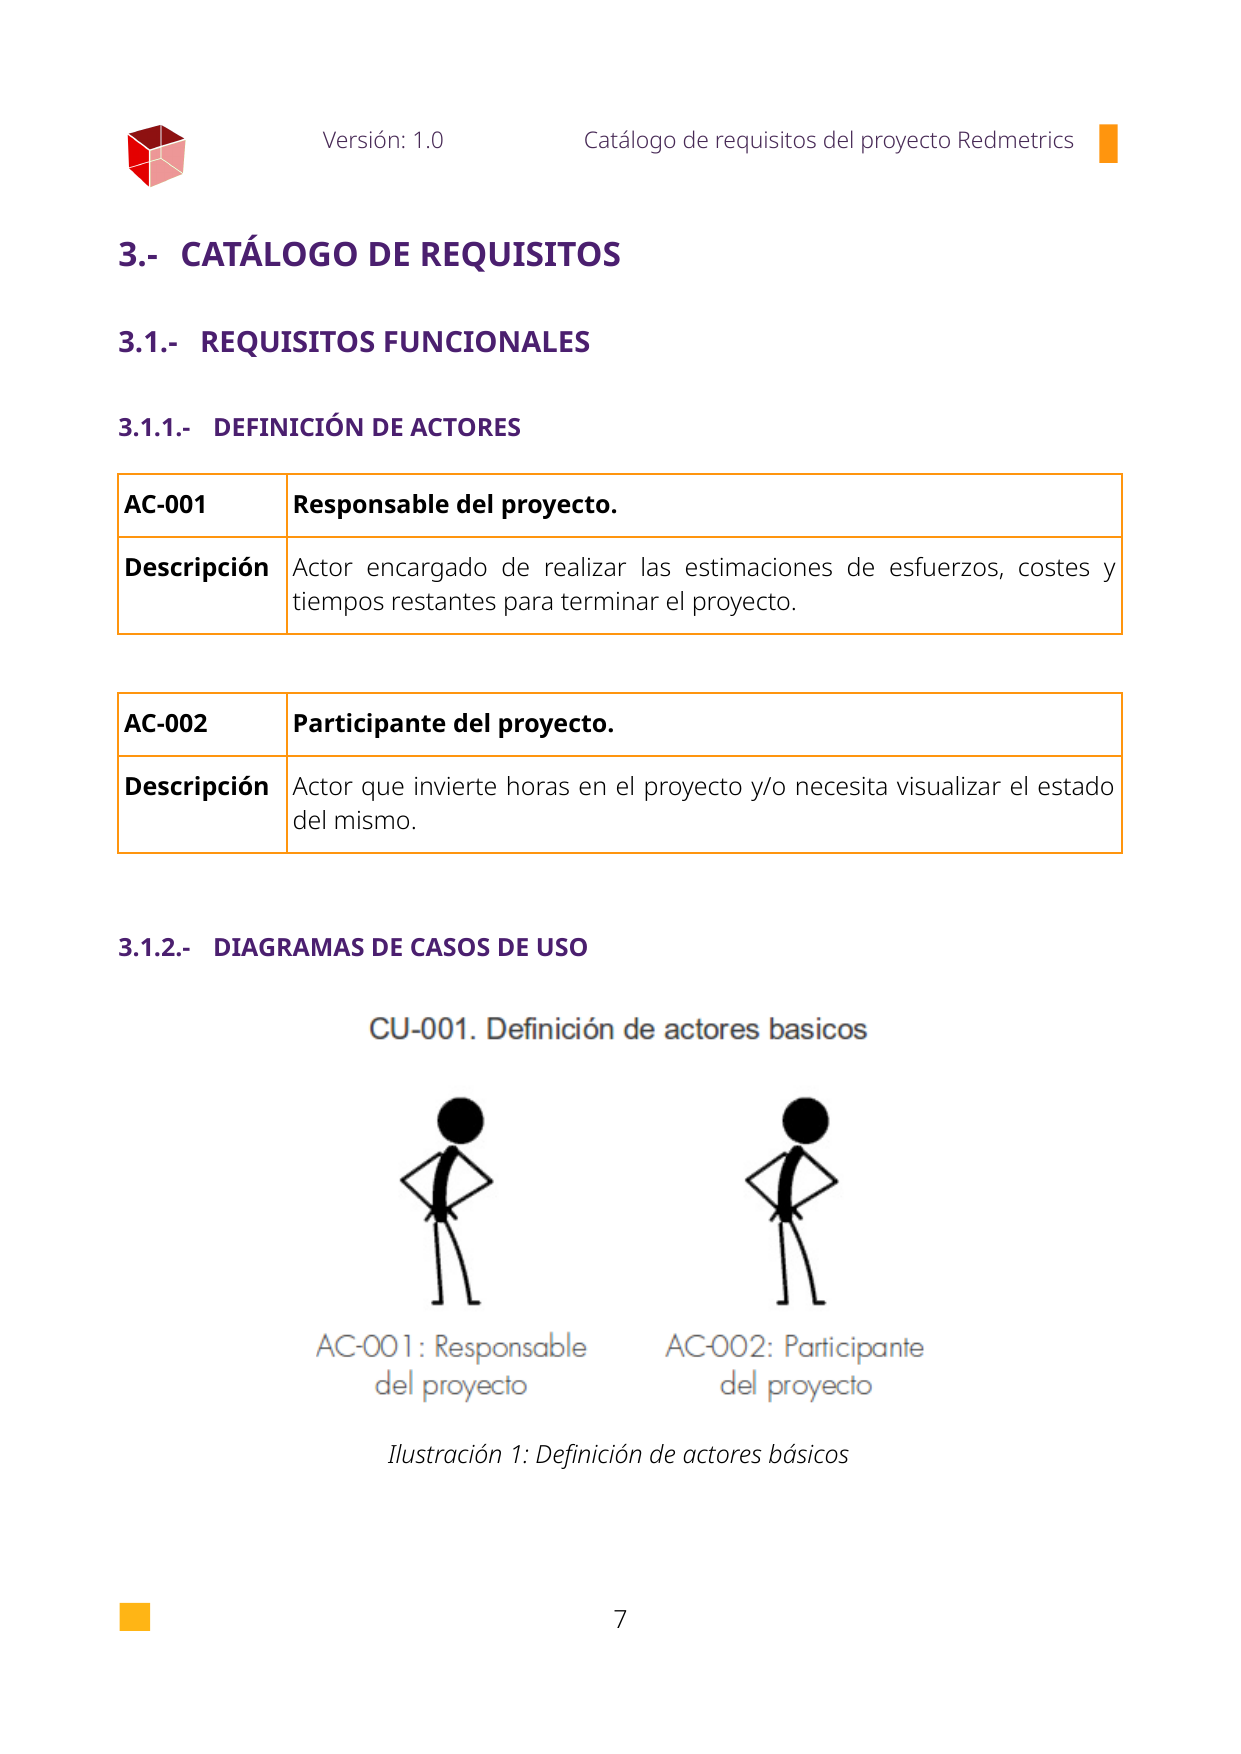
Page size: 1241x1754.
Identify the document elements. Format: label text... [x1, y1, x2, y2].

subtitle Diagramas de casos de uso [118, 929, 1122, 963]
table_header AC-001 [119, 475, 286, 536]
table_cell Actor encargado de realizar las estimaciones de esfuerzos, costes y tiempos restantes para terminar el proyecto. [288, 538, 1121, 632]
subtitle Requisitos funcionales [118, 321, 1122, 361]
table_cell Descripción [119, 757, 286, 852]
subtitle Definición de actores [118, 409, 1122, 443]
table_header Responsable del proyecto. [288, 475, 1121, 536]
table_header Participante del proyecto. [288, 694, 1121, 755]
subtitle Catálogo de requisitos [118, 231, 1122, 276]
picture [316, 1006, 925, 1404]
text Ilustración 1: Definición de actores básicos [316, 1404, 924, 1471]
table_header AC-002 [119, 694, 286, 755]
table_cell Actor que invierte horas en el proyecto y/o necesita visualizar el estado del mismo. [288, 757, 1121, 852]
table_cell Descripción [119, 538, 286, 632]
picture [123, 123, 189, 189]
